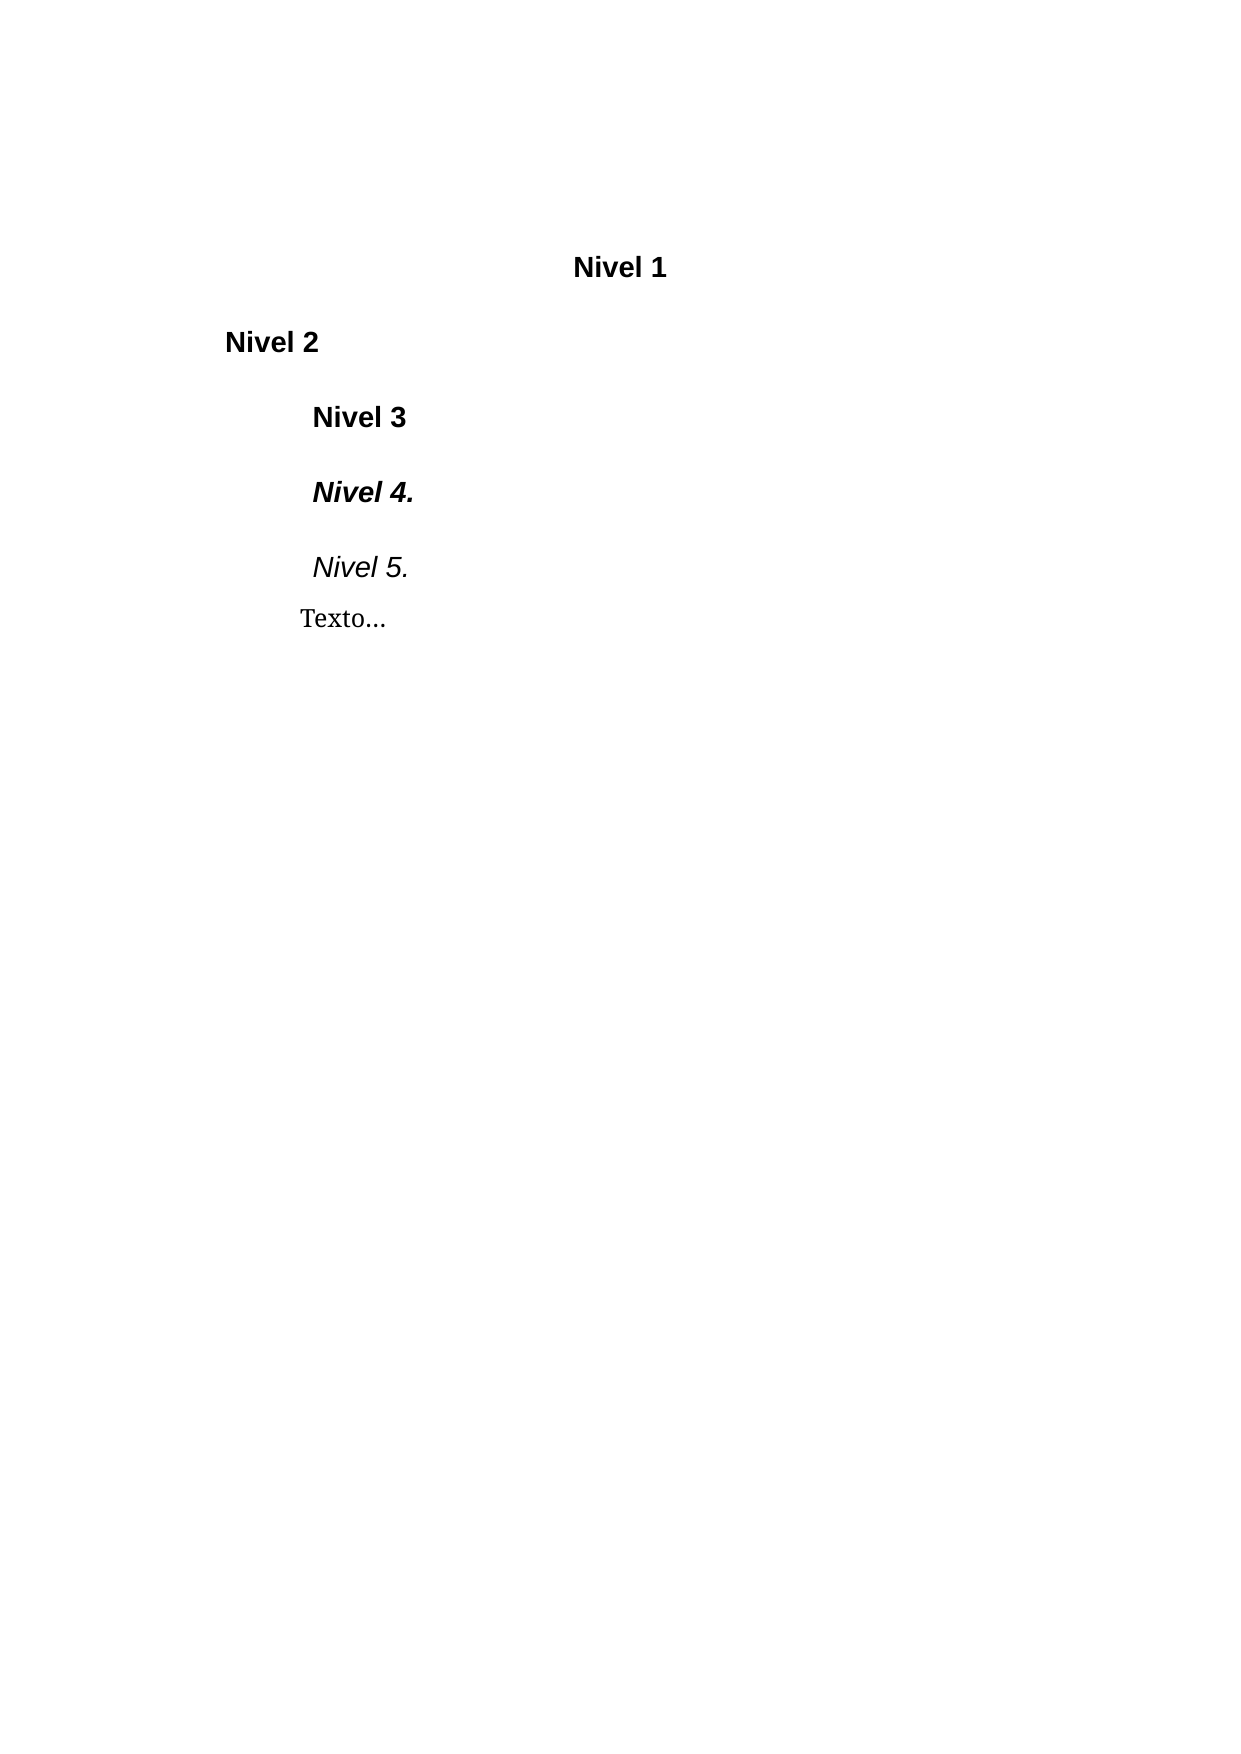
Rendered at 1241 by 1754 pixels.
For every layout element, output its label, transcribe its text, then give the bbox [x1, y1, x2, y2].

text Texto… [225, 601, 1015, 634]
text Nivel 2 [225, 325, 1015, 358]
text Nivel 3 [225, 400, 1015, 433]
text Nivel 5. [225, 550, 1015, 584]
text Nivel 4. [225, 475, 1015, 509]
text Nivel 1 [225, 250, 1015, 283]
